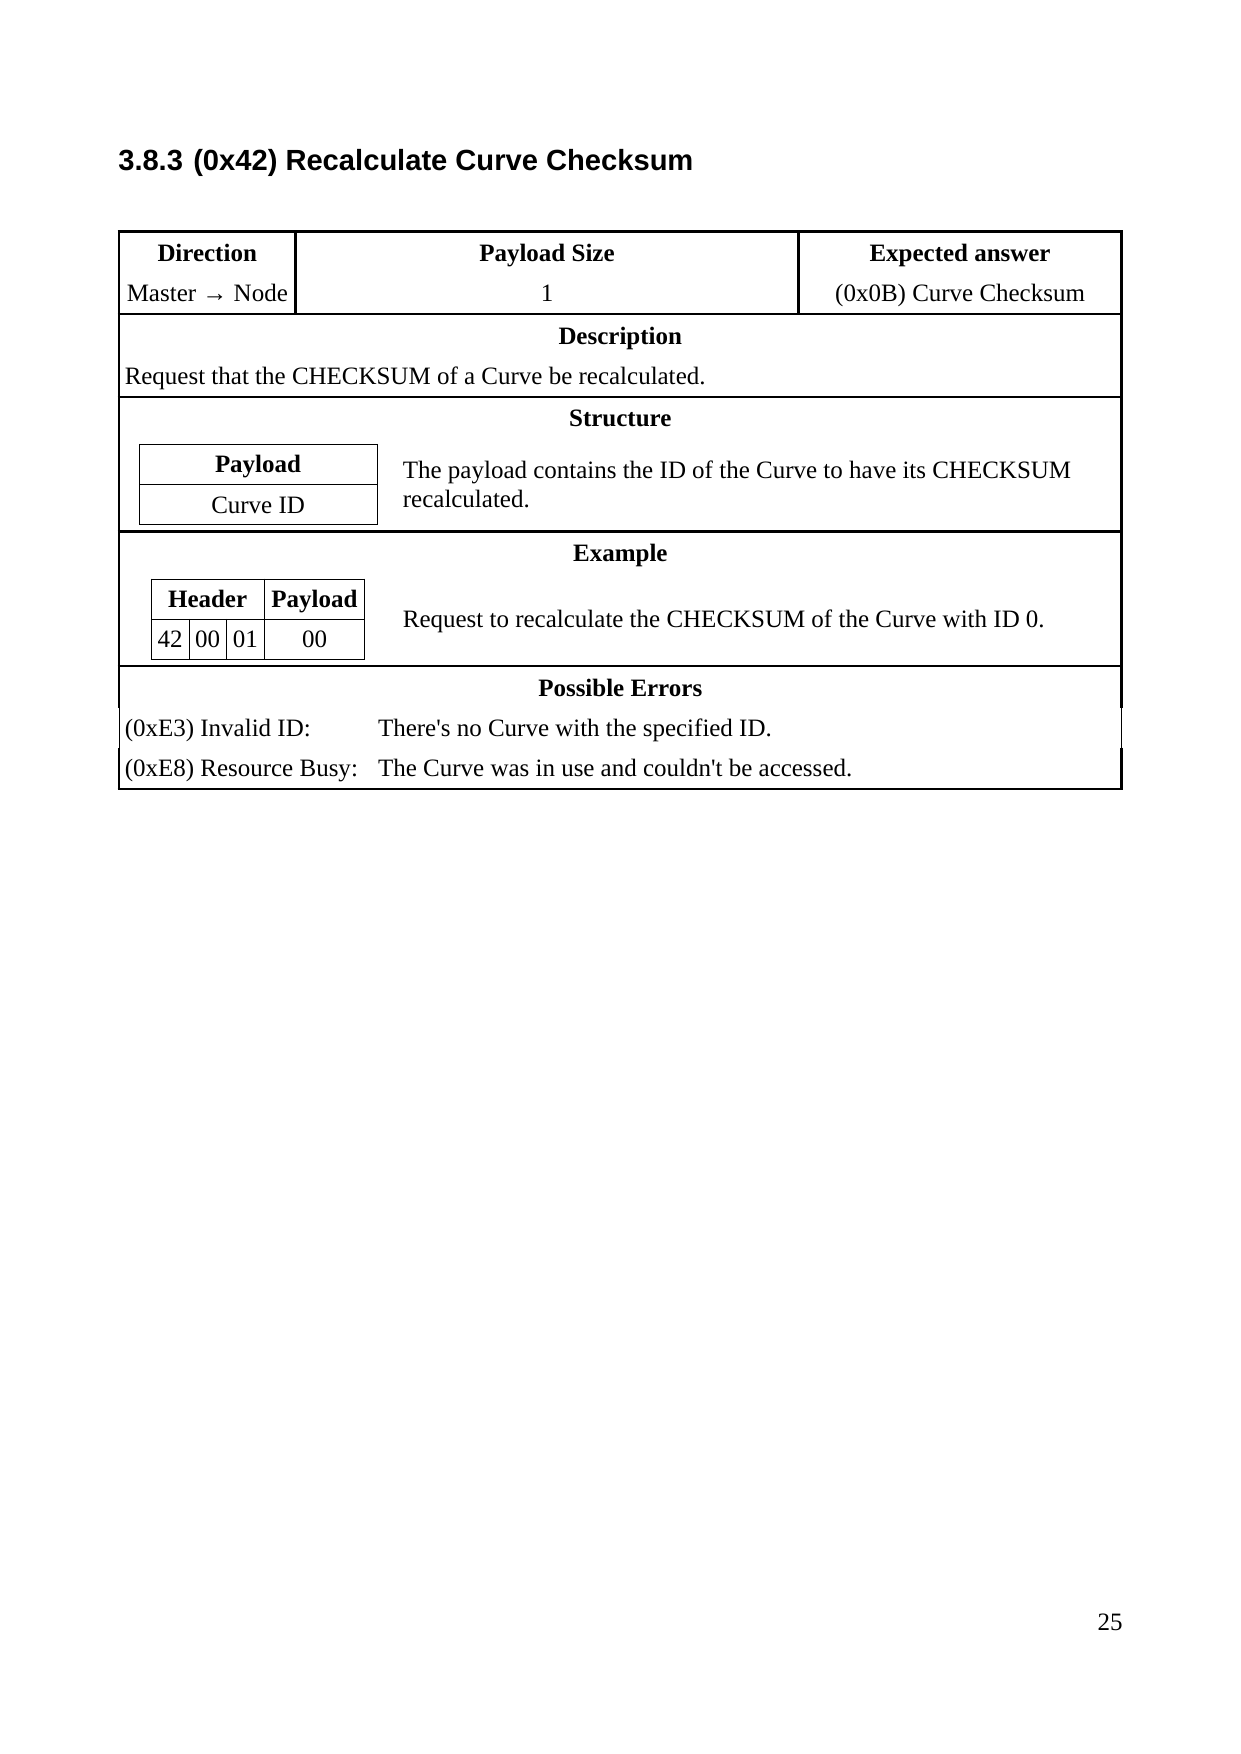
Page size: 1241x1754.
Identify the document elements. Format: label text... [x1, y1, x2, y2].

table_cell 00 [265, 620, 364, 659]
table_cell Example [120, 533, 1120, 573]
table_cell 00 [190, 620, 226, 659]
subtitle (0x42) Recalculate Curve Checksum [118, 143, 1122, 177]
table_cell The payload contains the ID of the Curve to have its CHECKSUM recalculated. [397, 438, 1120, 530]
table_cell (0x0B) Curve Checksum [800, 273, 1120, 313]
table_cell (0xE3) Invalid ID: [120, 708, 372, 748]
table_cell Curve ID [140, 485, 377, 524]
table_cell There's no Curve with the specified ID. [372, 708, 1121, 748]
table_cell Request that the CHECKSUM of a Curve be recalculated. [120, 355, 1120, 396]
table_header Header [152, 580, 264, 619]
table_cell The Curve was in use and couldn't be accessed. [372, 748, 1120, 788]
table_header Payload Size [297, 233, 797, 273]
table_cell [120, 573, 397, 665]
table_cell 42 [152, 620, 189, 659]
table_cell Description [120, 315, 1120, 355]
table_cell 1 [297, 273, 797, 313]
table_cell Structure [120, 398, 1120, 438]
table_cell (0xE8) Resource Busy: [120, 748, 372, 788]
table_cell 01 [227, 620, 264, 659]
table_cell Possible Errors [120, 667, 1120, 707]
table_header Expected answer [800, 233, 1120, 273]
table_cell [120, 438, 397, 530]
table_cell Request to recalculate the CHECKSUM of the Curve with ID 0. [397, 573, 1120, 665]
table_header Payload [140, 445, 377, 484]
table_cell Master → Node [120, 273, 294, 313]
table_header Direction [120, 233, 294, 273]
table_header Payload [265, 580, 364, 619]
